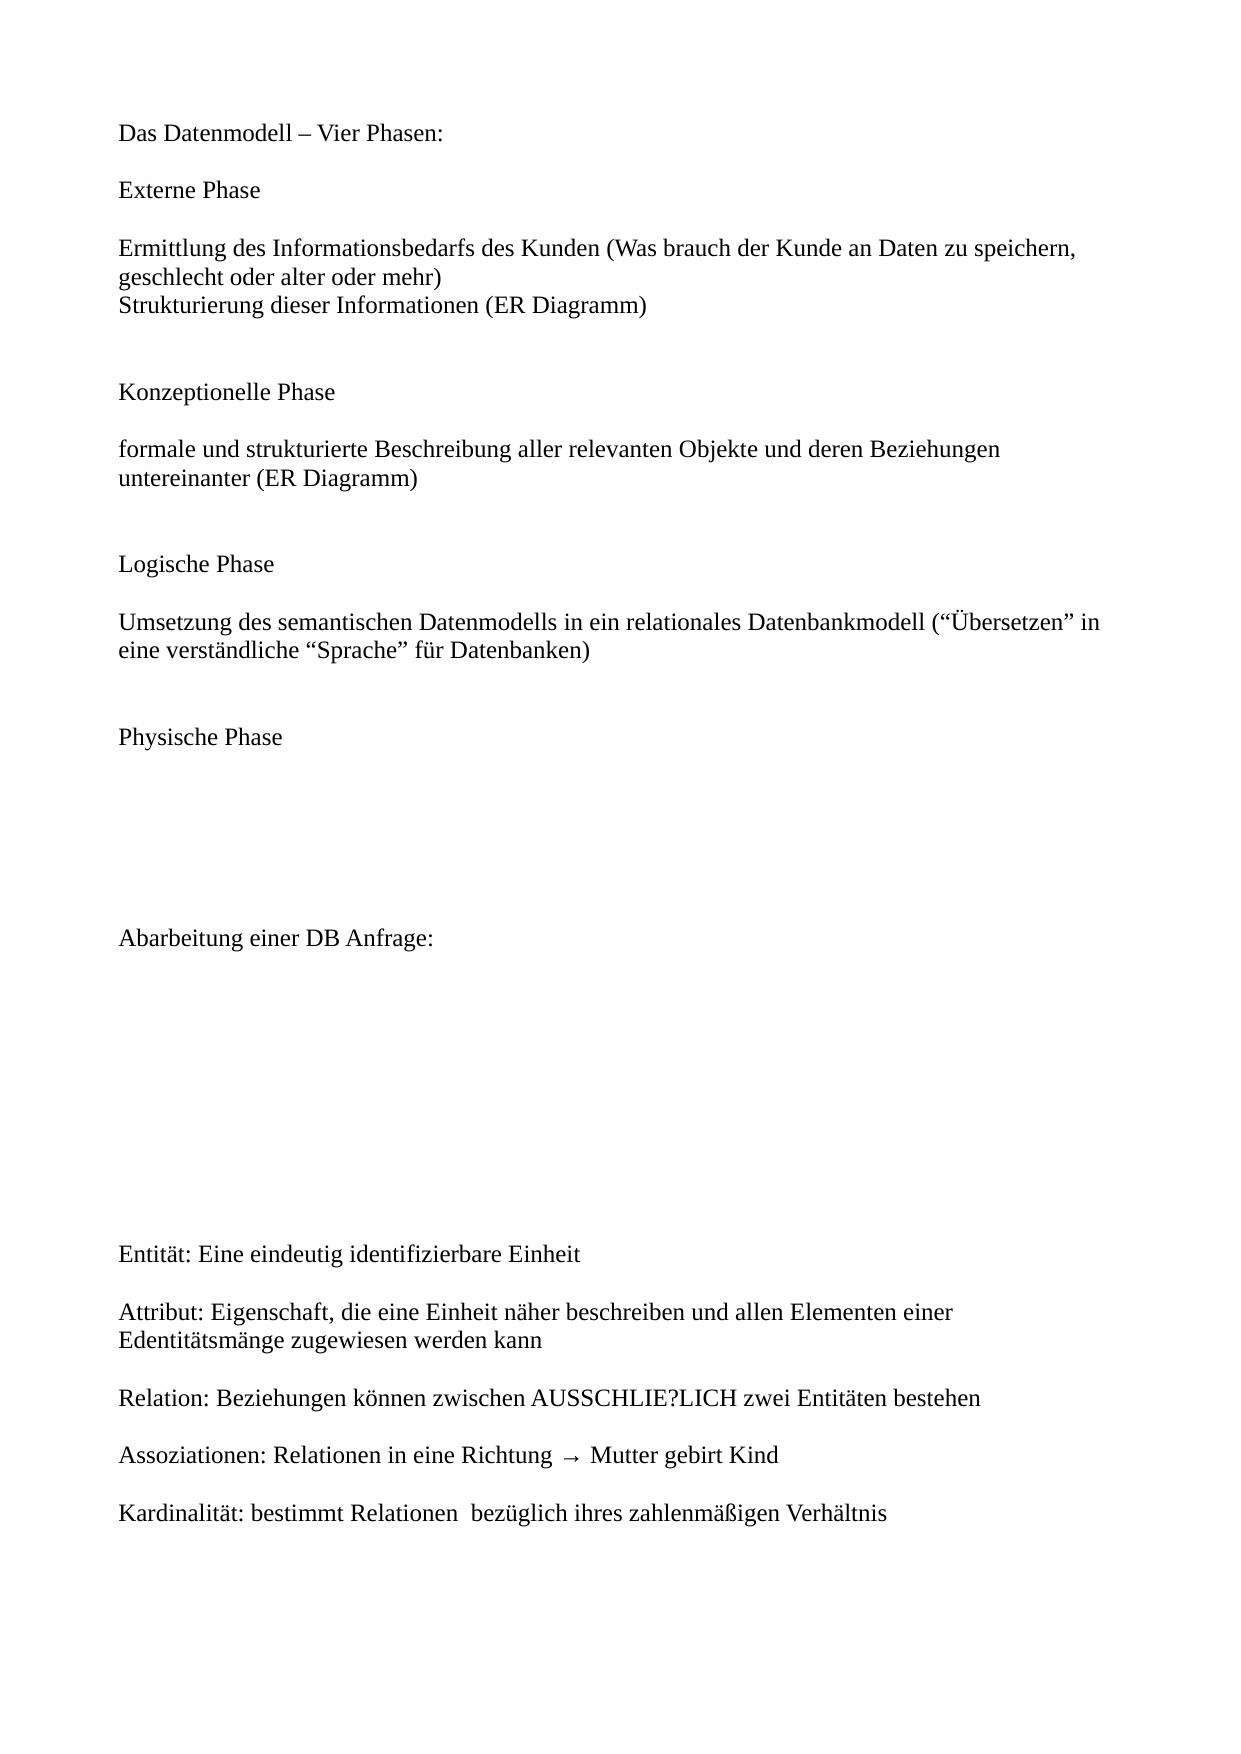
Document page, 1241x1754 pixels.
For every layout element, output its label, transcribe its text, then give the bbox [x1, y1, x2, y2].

text Relation: Beziehungen können zwischen AUSSCHLIE?LICH zwei Entitäten bestehen [118, 1383, 1122, 1412]
text Entität: Eine eindeutig identifizierbare Einheit [118, 1239, 1122, 1268]
text formale und strukturierte Beschreibung aller relevanten Objekte und deren Beziehungen untereinanter (ER Diagramm) [118, 434, 1122, 492]
text Das Datenmodell – Vier Phasen: [118, 118, 1122, 147]
text Logische Phase [118, 549, 1122, 578]
text Abarbeitung einer DB Anfrage: [118, 923, 1122, 952]
text Physische Phase [118, 722, 1122, 751]
text Strukturierung dieser Informationen (ER Diagramm) [118, 291, 1122, 319]
text Konzeptionelle Phase [118, 377, 1122, 406]
text Kardinalität: bestimmt Relationen bezüglich ihres zahlenmäßigen Verhältnis [118, 1498, 1122, 1527]
text Ermittlung des Informationsbedarfs des Kunden (Was brauch der Kunde an Daten zu speichern, geschlecht oder alter oder mehr) [118, 233, 1122, 291]
text Attribut: Eigenschaft, die eine Einheit näher beschreiben und allen Elementen einer Edentitätsmänge zugewiesen werden kann [118, 1297, 1122, 1354]
text Assoziationen: Relationen in eine Richtung → Mutter gebirt Kind [118, 1441, 1122, 1469]
text Externe Phase [118, 176, 1122, 204]
text Umsetzung des semantischen Datenmodells in ein relationales Datenbankmodell (“Übersetzen” in eine verständliche “Sprache” für Datenbanken) [118, 607, 1122, 664]
